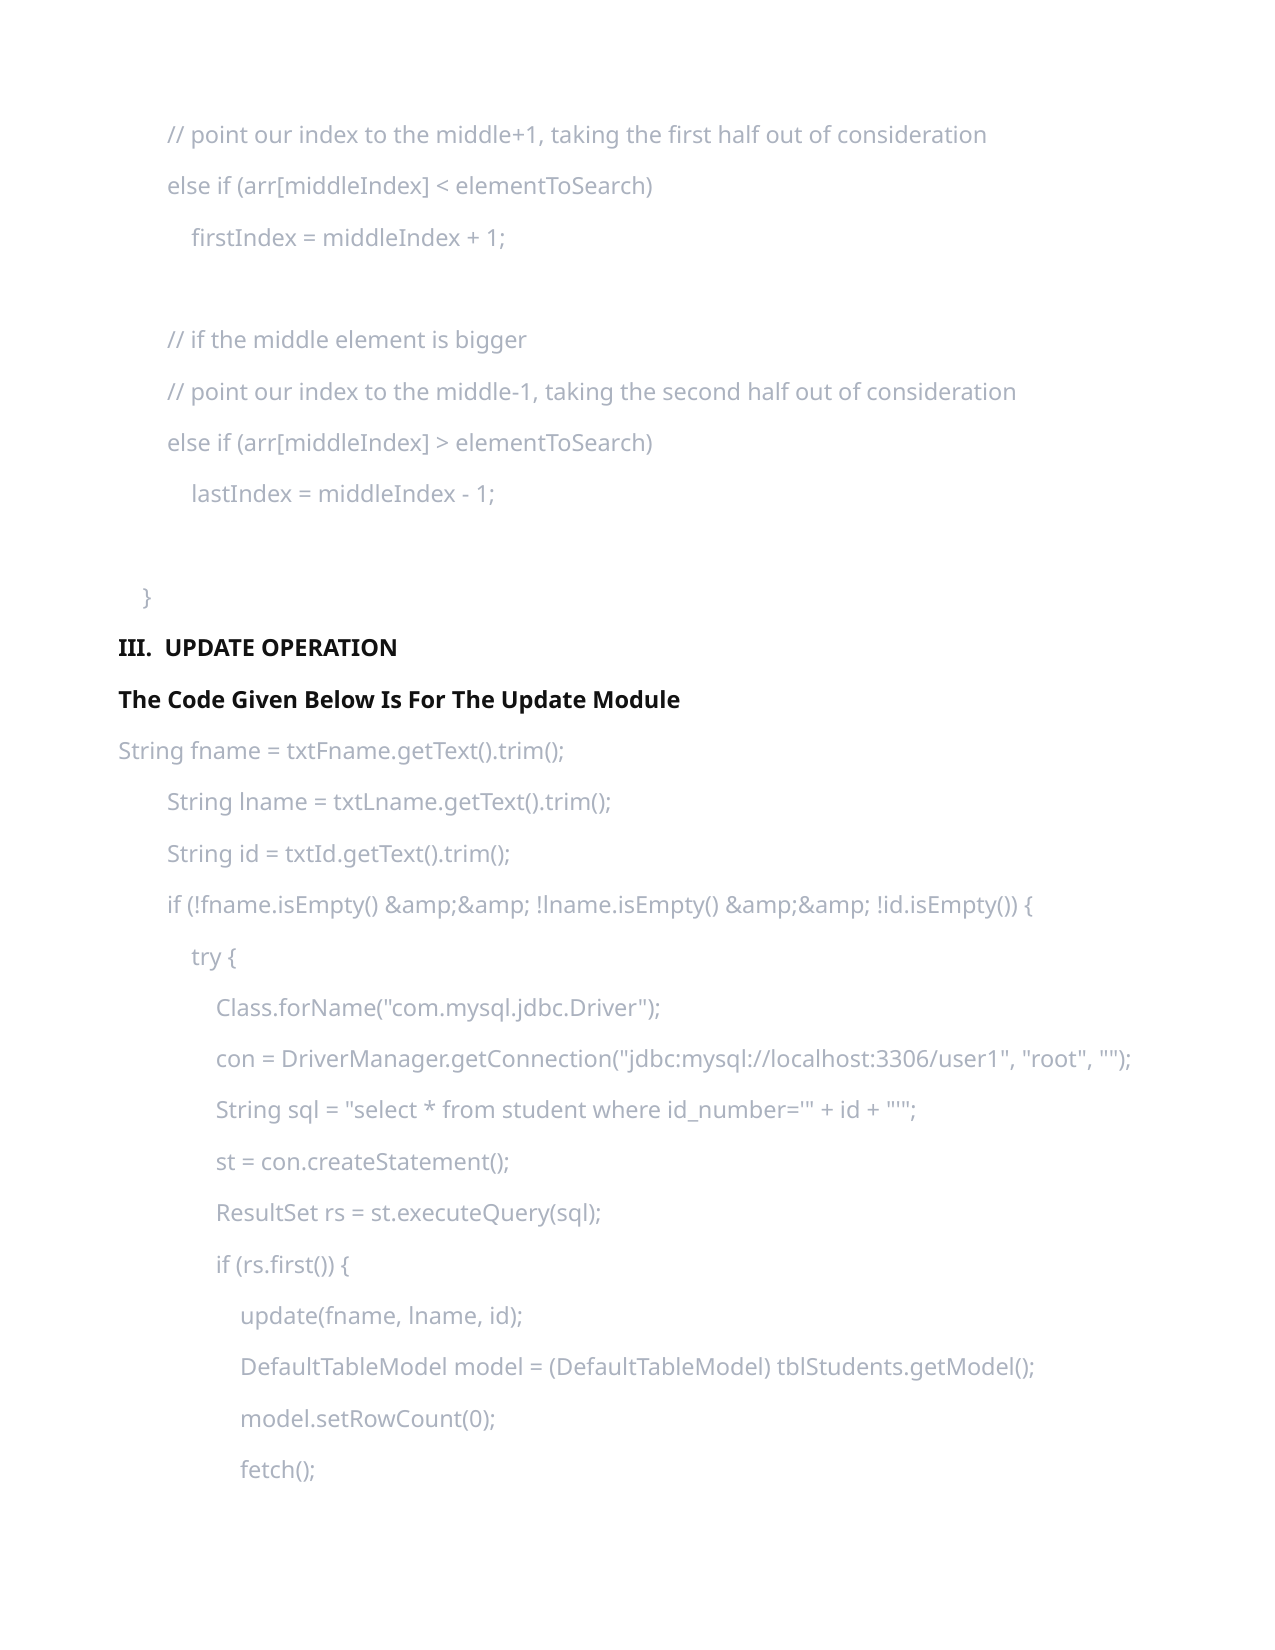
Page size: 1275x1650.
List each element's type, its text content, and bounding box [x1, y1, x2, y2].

text st = con.createStatement(); [118, 1145, 1157, 1177]
text else if (arr[middleIndex] < elementToSearch) [118, 169, 1157, 201]
text III. UPDATE OPERATION [118, 632, 1157, 664]
text String id = txtId.getText().trim(); [118, 837, 1157, 869]
text model.setRowCount(0); [118, 1402, 1157, 1434]
text // if the middle element is bigger [118, 323, 1157, 356]
text Class.forName("com.mysql.jdbc.Driver"); [118, 991, 1157, 1023]
text if (rs.first()) { [118, 1248, 1157, 1280]
text // point our index to the middle-1, taking the second half out of consideration [118, 375, 1157, 407]
text con = DriverManager.getConnection("jdbc:mysql://localhost:3306/user1", "root", ""); [118, 1042, 1157, 1074]
text DefaultTableModel model = (DefaultTableModel) tblStudents.getModel(); [118, 1351, 1157, 1383]
text String sql = "select * from student where id_number='" + id + "'"; [118, 1094, 1157, 1126]
text String fname = txtFname.getText().trim(); [118, 734, 1157, 766]
text try { [118, 940, 1157, 972]
text ResultSet rs = st.executeQuery(sql); [118, 1197, 1157, 1228]
text The Code Given Below Is For The Update Module [118, 683, 1157, 715]
text String lname = txtLname.getText().trim(); [118, 786, 1157, 818]
text lastIndex = middleIndex - 1; [118, 478, 1157, 509]
text // point our index to the middle+1, taking the first half out of consideration [118, 118, 1157, 150]
text update(fname, lname, id); [118, 1299, 1157, 1331]
text firstIndex = middleIndex + 1; [118, 221, 1157, 253]
text } [118, 580, 1157, 612]
text fetch(); [118, 1453, 1157, 1485]
text if (!fname.isEmpty() &amp;&amp; !lname.isEmpty() &amp;&amp; !id.isEmpty()) { [118, 888, 1157, 920]
text else if (arr[middleIndex] > elementToSearch) [118, 426, 1157, 458]
